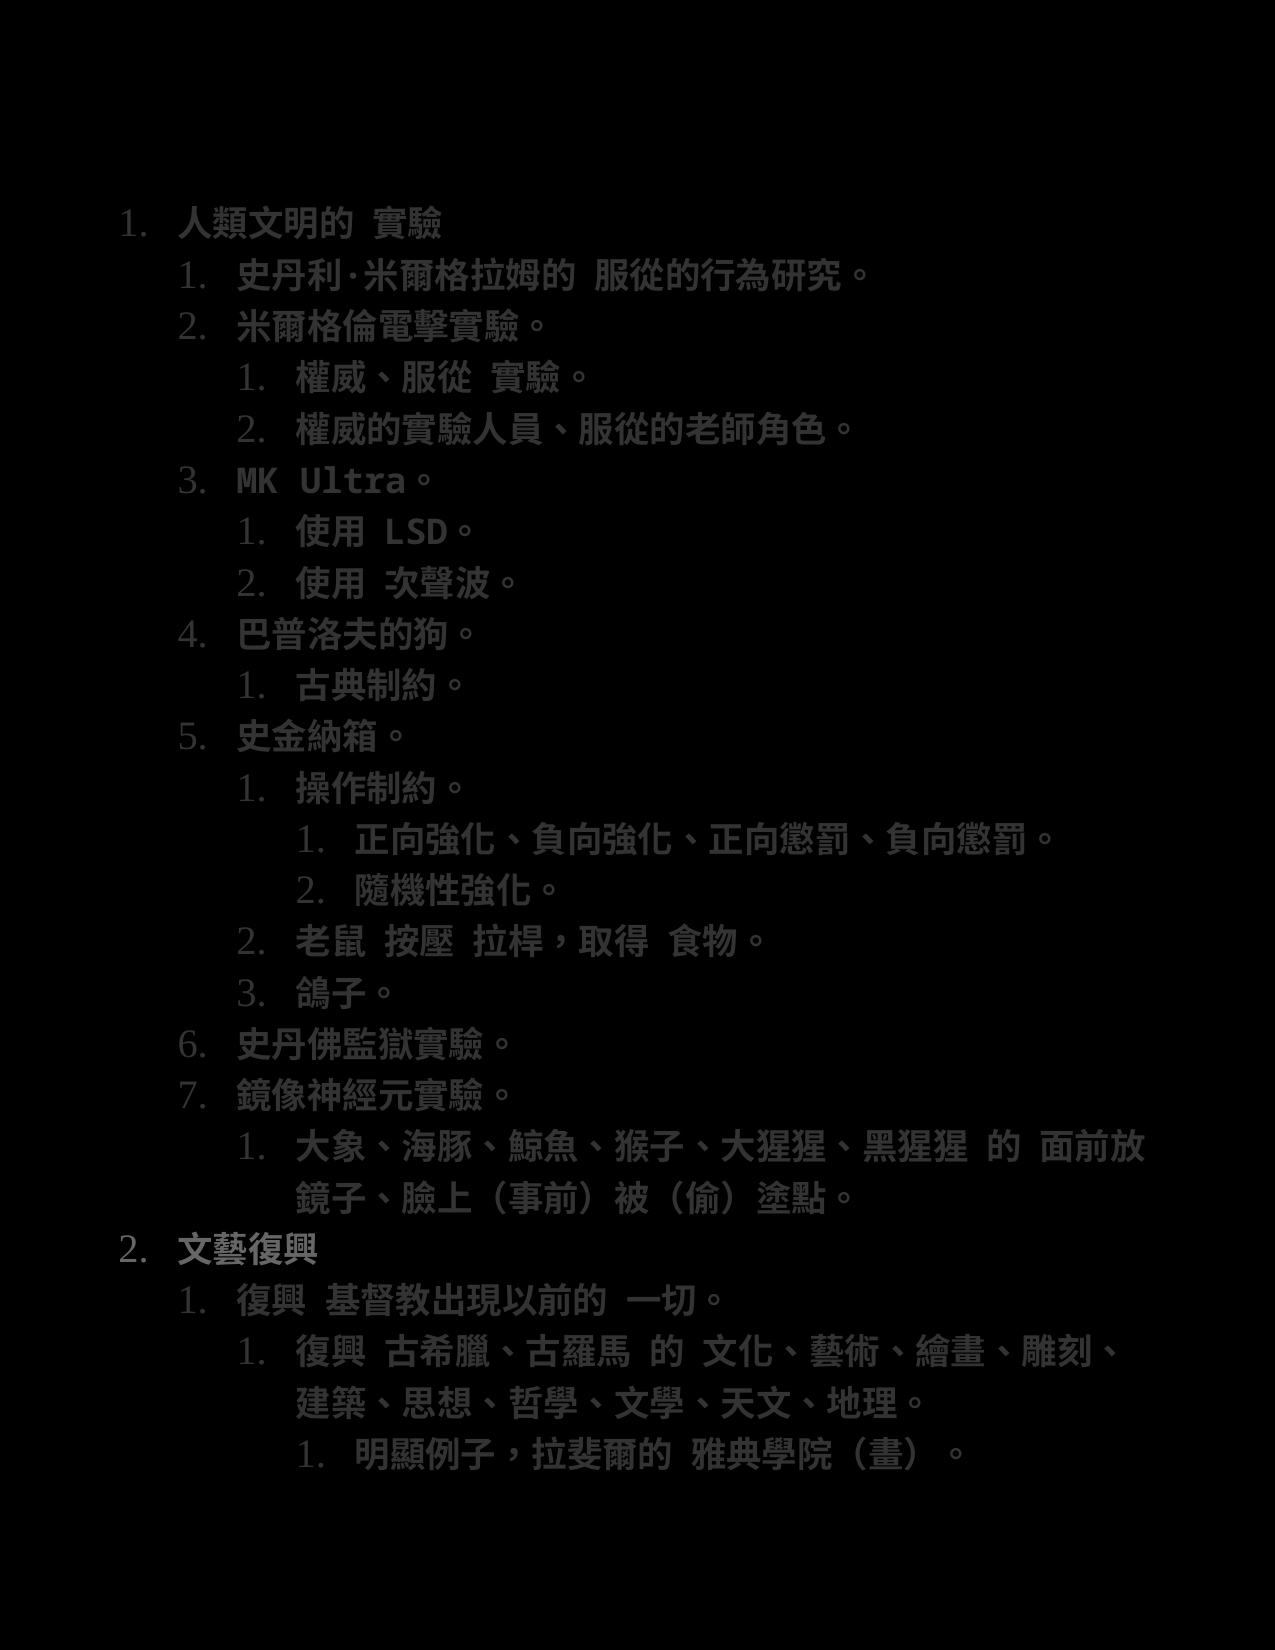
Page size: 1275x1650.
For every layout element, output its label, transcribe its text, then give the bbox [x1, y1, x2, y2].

list 隨機性強化。 [295, 862, 1157, 914]
list MK Ultra。 [177, 452, 1157, 503]
list 權威的實驗人員、服從的老師角色。 [236, 401, 1157, 452]
list 人類文明的 實驗 [118, 196, 1157, 247]
list 文藝復興 [118, 1221, 1157, 1272]
list 操作制約。 [236, 760, 1157, 811]
list 復興 基督教出現以前的 一切。 [177, 1272, 1157, 1324]
list 米爾格倫電擊實驗。 [177, 298, 1157, 350]
list 大象、海豚、鯨魚、猴子、大猩猩、黑猩猩 的 面前放鏡子、臉上（事前）被（偷）塗點。 [236, 1119, 1157, 1221]
list 明顯例子，拉斐爾的 雅典學院（畫）。 [295, 1426, 1157, 1477]
list 巴普洛夫的狗。 [177, 606, 1157, 657]
list 使用 次聲波。 [236, 555, 1157, 606]
list 古典制約。 [236, 657, 1157, 709]
list 史金納箱。 [177, 709, 1157, 760]
list 復興 古希臘、古羅馬 的 文化、藝術、繪畫、雕刻、建築、思想、哲學、文學、天文、地理。 [236, 1324, 1157, 1426]
list 使用 LSD。 [236, 503, 1157, 555]
list 鴿子。 [236, 965, 1157, 1016]
list 史丹利·米爾格拉姆的 服從的行為研究。 [177, 247, 1157, 298]
list 鏡像神經元實驗。 [177, 1067, 1157, 1119]
list 正向強化、負向強化、正向懲罰、負向懲罰。 [295, 811, 1157, 862]
list 權威、服從 實驗。 [236, 350, 1157, 401]
list 老鼠 按壓 拉桿，取得 食物。 [236, 914, 1157, 965]
list 史丹佛監獄實驗。 [177, 1016, 1157, 1067]
